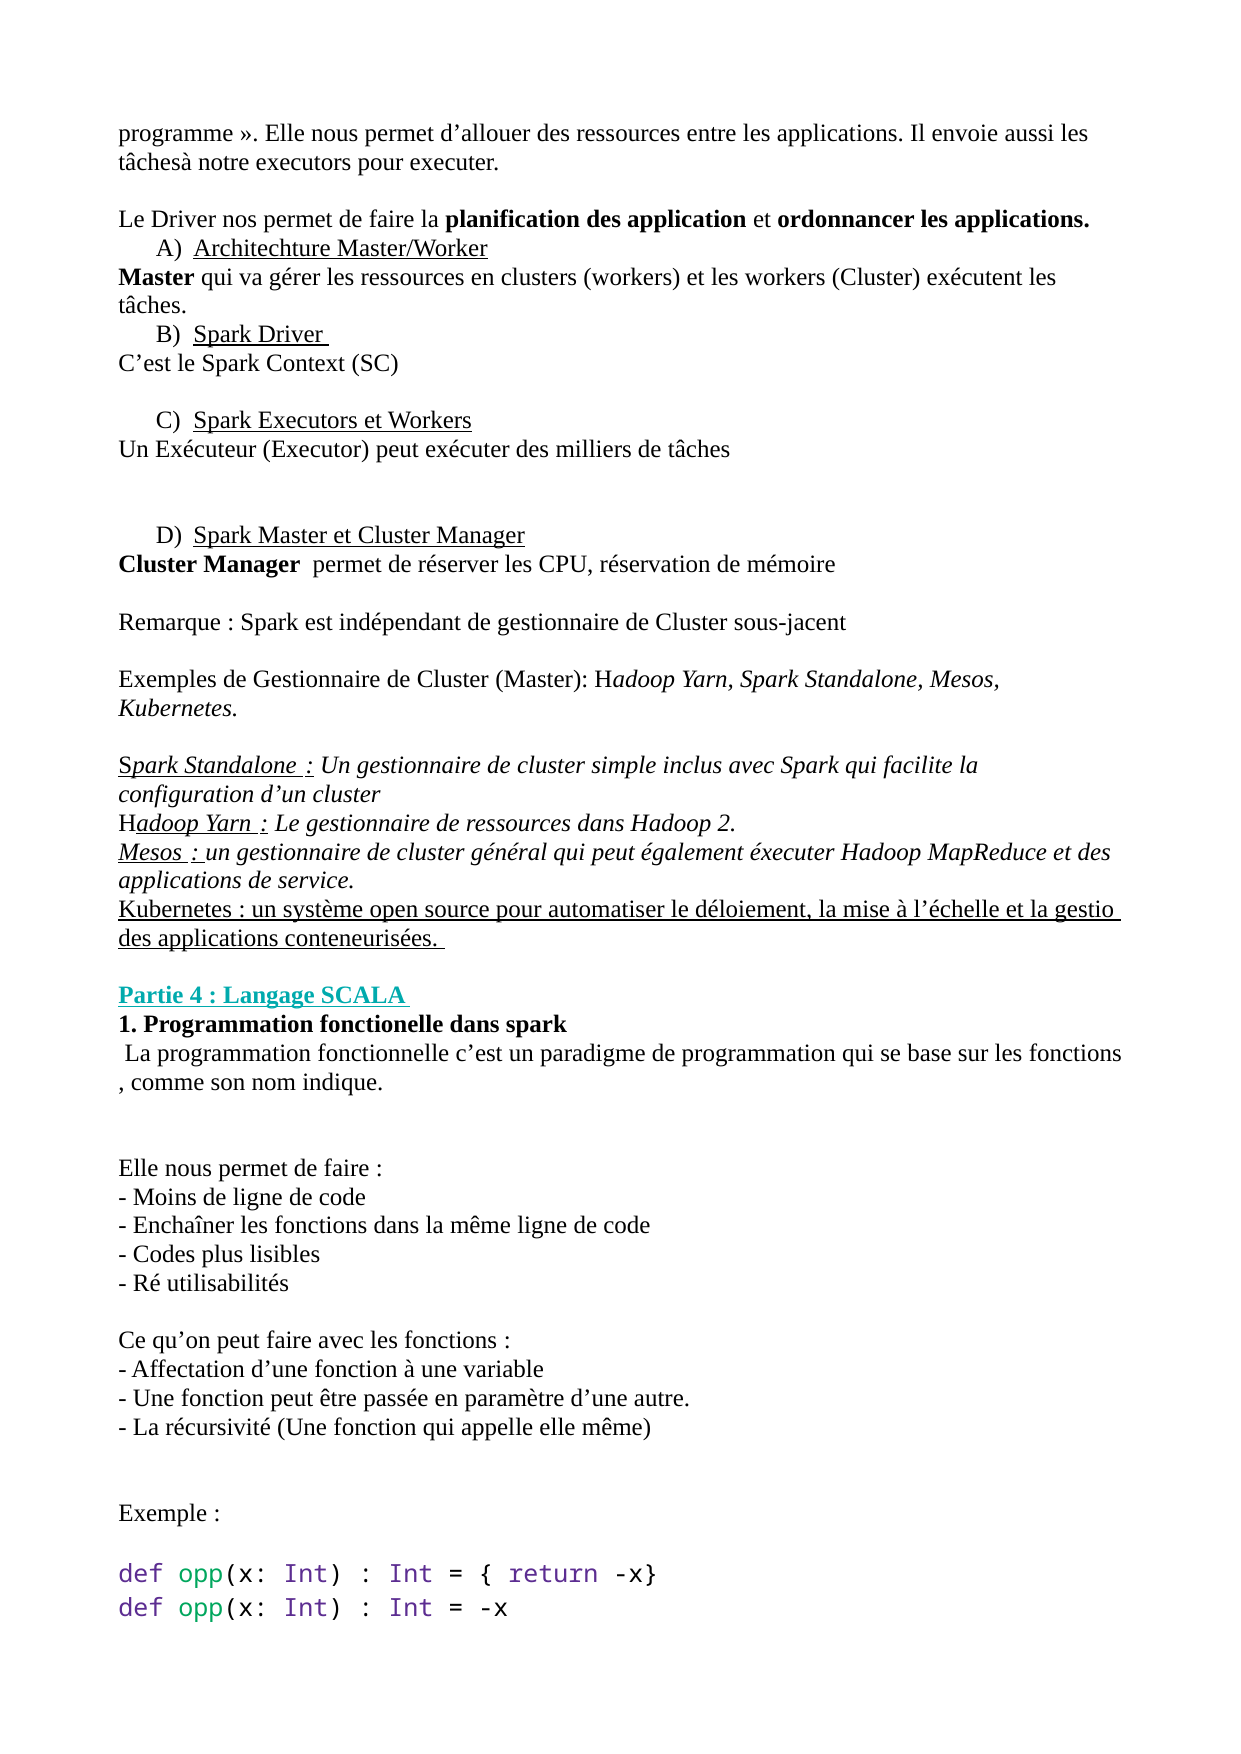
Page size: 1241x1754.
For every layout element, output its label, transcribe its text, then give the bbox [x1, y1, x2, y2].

text Un Exécuteur (Executor) peut exécuter des milliers de tâches [118, 434, 1122, 463]
list Spark Master et Cluster Manager [156, 521, 1122, 549]
text Le Driver nos permet de faire la planification des application et ordonnancer les applications. [118, 204, 1122, 233]
text - Ré utilisabilités [118, 1268, 1122, 1297]
text programme ». Elle nous permet d’allouer des ressources entre les applications. Il envoie aussi les tâchesà notre executors pour executer. [118, 118, 1122, 176]
text - Codes plus lisibles [118, 1239, 1122, 1268]
text Ce qu’on peut faire avec les fonctions : [118, 1326, 1122, 1354]
text La programmation fonctionnelle c’est un paradigme de programmation qui se base sur les fonctions , comme son nom indique. [118, 1038, 1122, 1096]
text Spark Standalone : Un gestionnaire de cluster simple inclus avec Spark qui facilite la configuration d’un cluster [118, 751, 1122, 808]
text Exemple : [118, 1498, 1122, 1527]
list Spark Driver [156, 319, 1122, 348]
text 1. Programmation fonctionelle dans spark [118, 1009, 1122, 1038]
list Architechture Master/Worker [156, 233, 1122, 262]
text Master qui va gérer les ressources en clusters (workers) et les workers (Cluster) exécutent les tâches. [118, 262, 1122, 319]
text - La récursivité (Une fonction qui appelle elle même) [118, 1412, 1122, 1441]
text Elle nous permet de faire : [118, 1153, 1122, 1182]
text Hadoop Yarn : Le gestionnaire de ressources dans Hadoop 2. [118, 808, 1122, 837]
text - Affectation d’une fonction à une variable [118, 1354, 1122, 1383]
text def opp(x: Int) : Int = -x [118, 1590, 1122, 1624]
text def opp(x: Int) : Int = { return -x} [118, 1556, 1122, 1590]
text - Enchaîner les fonctions dans la même ligne de code [118, 1211, 1122, 1239]
text Mesos : un gestionnaire de cluster général qui peut également éxecuter Hadoop MapReduce et des applications de service. [118, 837, 1122, 894]
list Spark Executors et Workers [156, 406, 1122, 434]
text Kubernetes : un système open source pour automatiser le déloiement, la mise à l’échelle et la gestio des applications conteneurisées. [118, 894, 1122, 952]
text Exemples de Gestionnaire de Cluster (Master): Hadoop Yarn, Spark Standalone, Mesos, Kubernetes. [118, 664, 1122, 722]
text Partie 4 : Langage SCALA [118, 981, 1122, 1009]
text Cluster Manager permet de réserver les CPU, réservation de mémoire [118, 549, 1122, 578]
text C’est le Spark Context (SC) [118, 348, 1122, 377]
text - Une fonction peut être passée en paramètre d’une autre. [118, 1383, 1122, 1412]
text - Moins de ligne de code [118, 1182, 1122, 1211]
text Remarque : Spark est indépendant de gestionnaire de Cluster sous-jacent [118, 607, 1122, 636]
